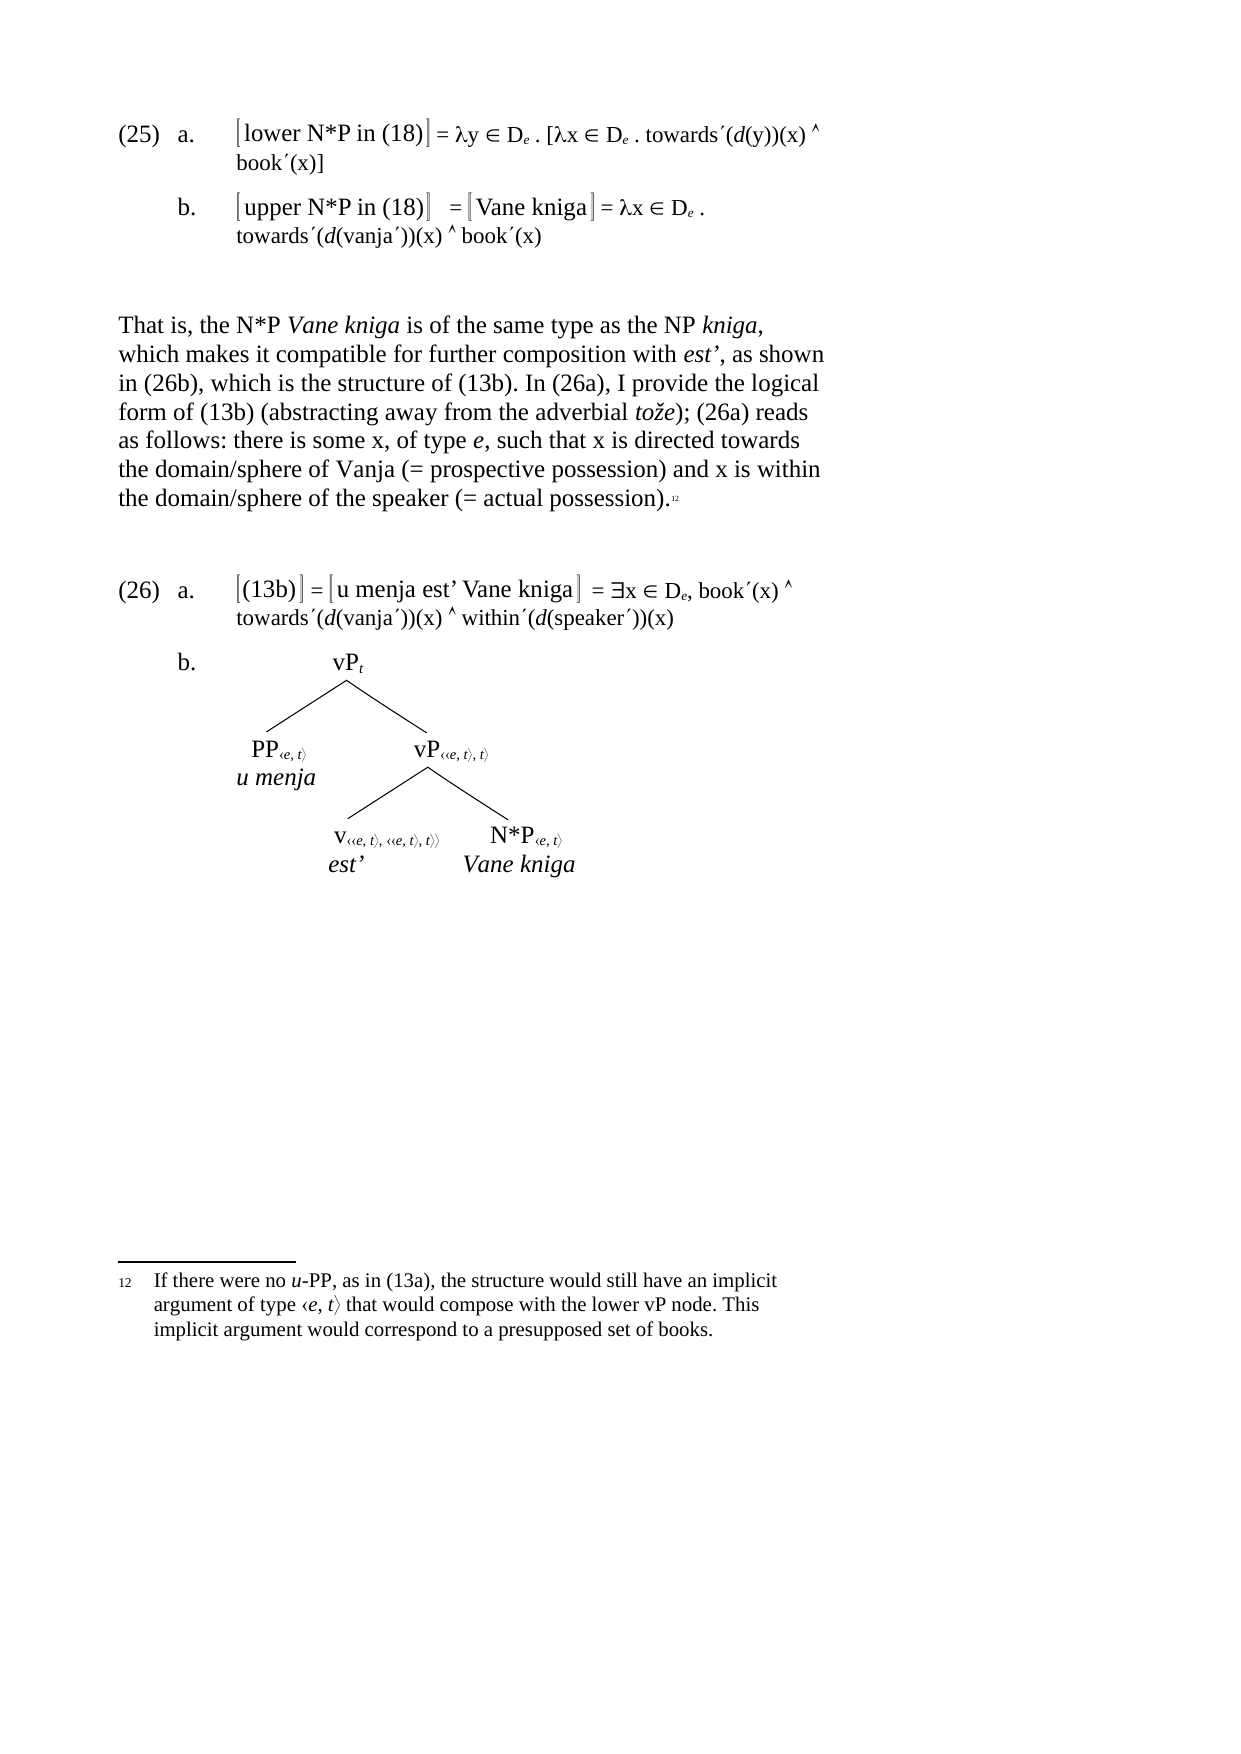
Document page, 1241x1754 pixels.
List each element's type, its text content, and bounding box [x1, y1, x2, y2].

text ve, t, e, t, t N*Pe, t [118, 820, 827, 849]
text That is, the N*P Vane kniga is of the same type as the NP kniga, which makes it compatible for further composition with est’, as shown in (26b), which is the structure of (13b). In (26a), I provide the logical form of (13b) (abstracting away from the adverbial tože); (26a) reads as follows: there is some x, of type e, such that x is directed towards the domain/sphere of Vanja (= prospective possession) and x is within the domain/sphere of the speaker (= actual possession). [118, 311, 827, 512]
text b. vPt [118, 647, 827, 676]
text u menja [118, 762, 827, 791]
text b. = = x  De . towards(d(vanja))(x)  book(x) [118, 192, 827, 248]
text (25) a. = y  De . [x  De . towards(d(y))(x)  book(x)] [118, 118, 827, 175]
text PPe, t vPe, t, t [118, 734, 827, 762]
text (26) a. = = x  De, book(x)  towards(d(vanja))(x)  within(d(speaker))(x) [118, 574, 827, 631]
text If there were no u-PP, as in (13a), the structure would still have an implicit argument of type e, t that would compose with the lower vP node. This implicit argument would correspond to a presupposed set of books. [118, 1268, 827, 1341]
text est’ Vane kniga [118, 849, 827, 877]
